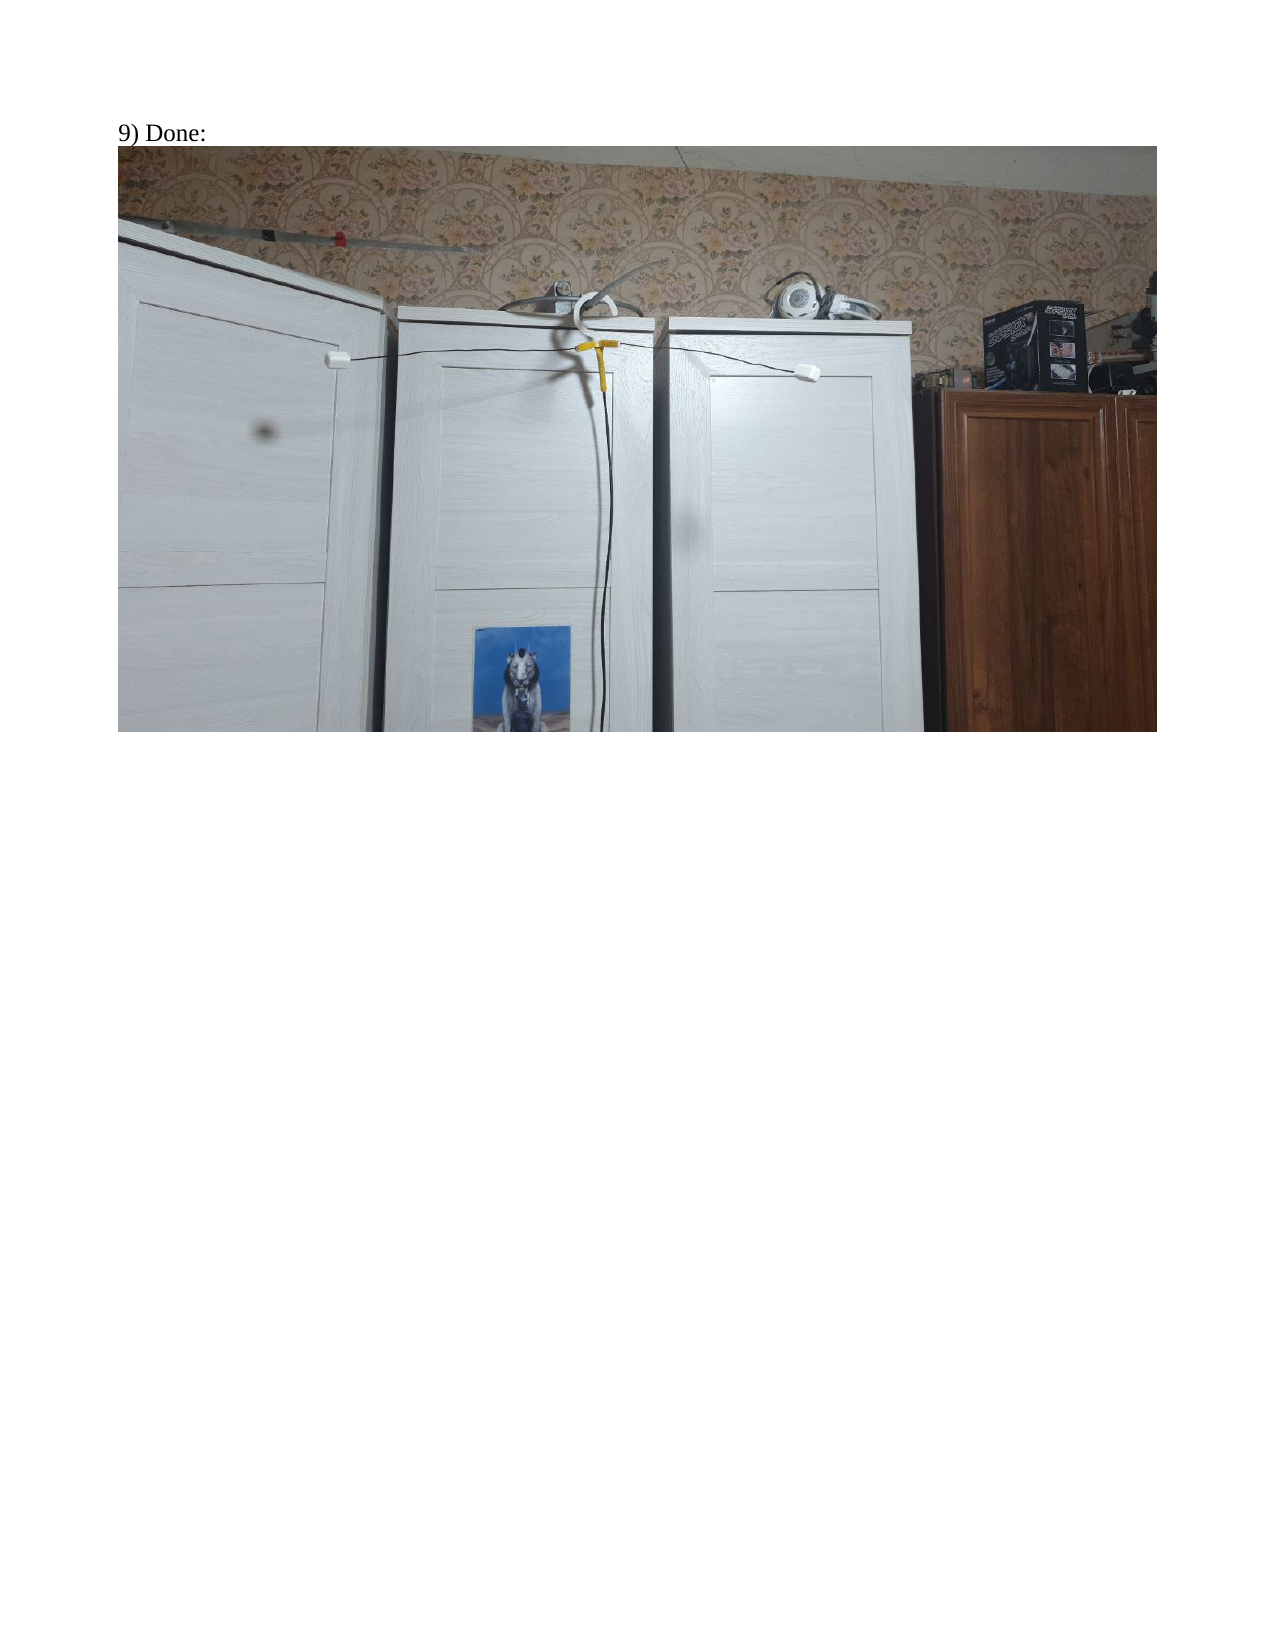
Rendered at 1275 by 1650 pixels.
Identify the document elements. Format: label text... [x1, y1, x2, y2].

text 9) Done: [118, 118, 1157, 146]
picture [118, 146, 1157, 732]
